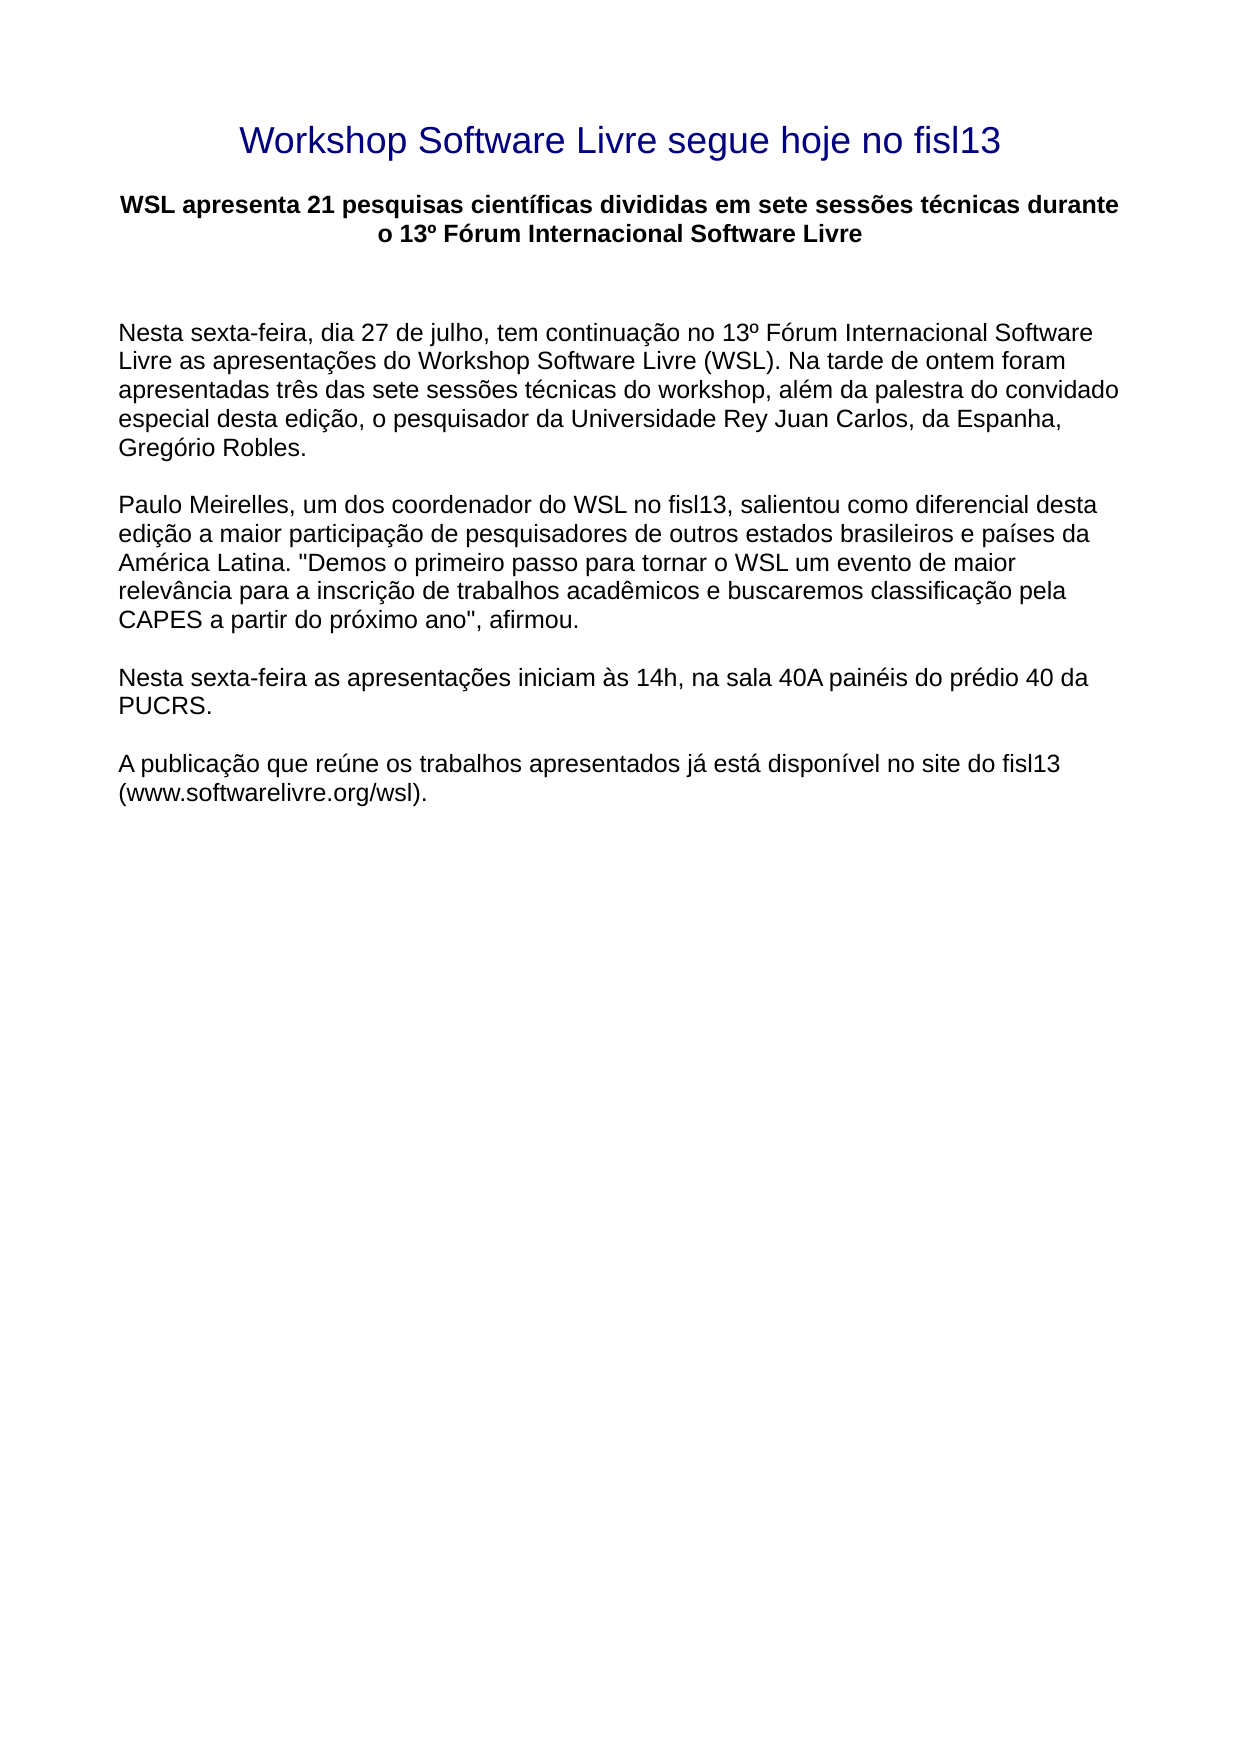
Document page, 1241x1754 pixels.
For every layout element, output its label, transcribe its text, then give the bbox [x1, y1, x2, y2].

text Workshop Software Livre segue hoje no fisl13 WSL apresenta 21 pesquisas científicas divididas em sete sessões técnicas durante o 13º Fórum Internacional Software Livre [118, 118, 1122, 276]
text Nesta sexta-feira, dia 27 de julho, tem continuação no 13º Fórum Internacional Software Livre as apresentações do Workshop Software Livre (WSL). Na tarde de ontem foram apresentadas três das sete sessões técnicas do workshop, além da palestra do convidado especial desta edição, o pesquisador da Universidade Rey Juan Carlos, da Espanha, Gregório Robles. Paulo Meirelles, um dos coordenador do WSL no fisl13, salientou como diferencial desta edição a maior participação de pesquisadores de outros estados brasileiros e países da América Latina. "Demos o primeiro passo para tornar o WSL um evento de maior relevância para a inscrição de trabalhos acadêmicos e buscaremos classificação pela CAPES a partir do próximo ano", afirmou. Nesta sexta-feira as apresentações iniciam às 14h, na sala 40A painéis do prédio 40 da PUCRS. A publicação que reúne os trabalhos apresentados já está disponível no site do fisl13 (www.softwarelivre.org/wsl). [118, 289, 1122, 806]
